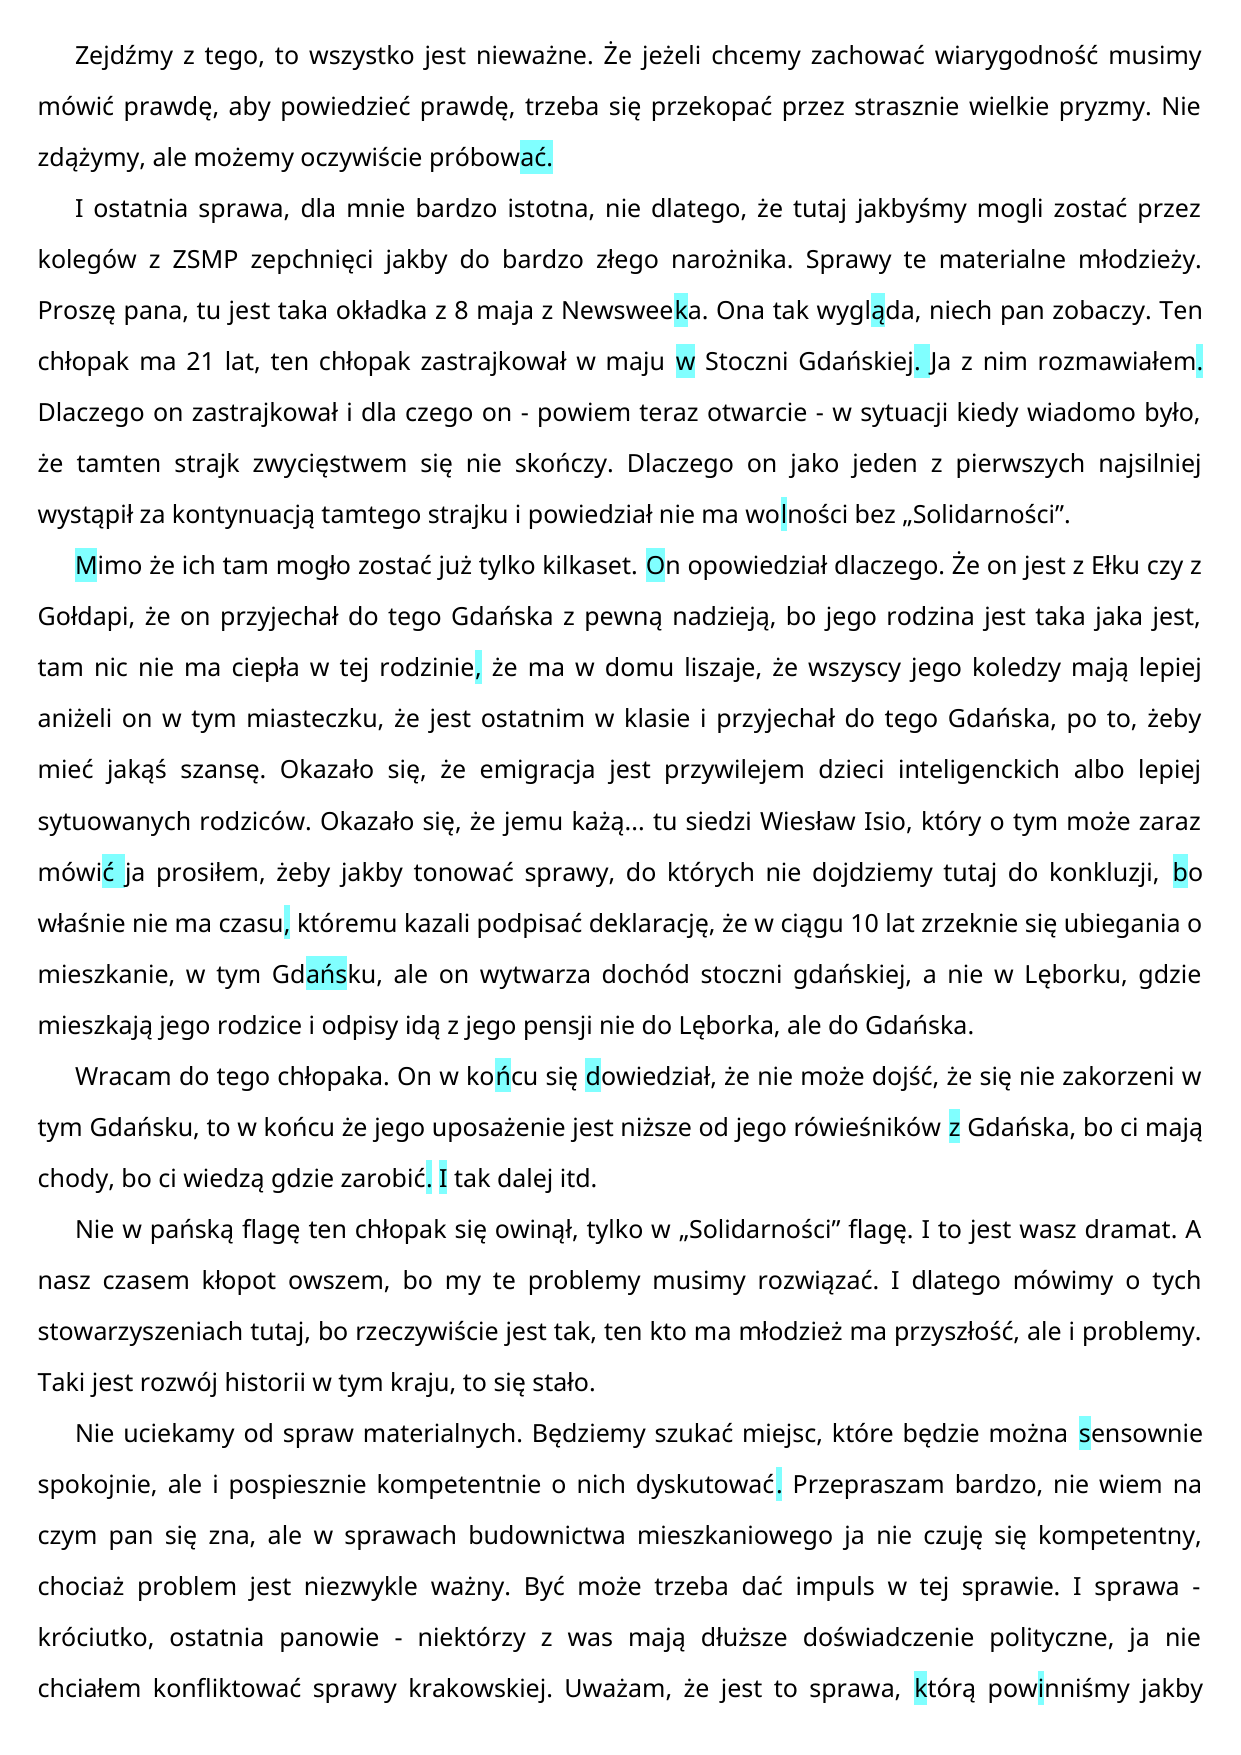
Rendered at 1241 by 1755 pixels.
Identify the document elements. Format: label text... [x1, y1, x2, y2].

text Nie w pańską flagę ten chłopak się owinął, tylko w „Solidarności” flagę. I to jest wasz dramat. A nasz czasem kłopot owszem, bo my te problemy musimy rozwiązać. I dlatego mówimy o tych stowarzyszeniach tutaj, bo rzeczywiście jest tak, ten kto ma młodzież ma przyszłość, ale i problemy. Taki jest rozwój historii w tym kraju, to się stało. [37, 1211, 1203, 1399]
text I ostatnia sprawa, dla mnie bardzo istotna, nie dlatego, że tutaj jakbyśmy mogli zostać przez kolegów z ZSMP zepchnięci jakby do bardzo złego narożnika. Sprawy te materialne młodzieży. Proszę pana, tu jest taka okładka z 8 maja z Newsweeka. Ona tak wygląda, niech pan zobaczy. Ten chłopak ma 21 lat, ten chłopak zastrajkował w maju w Stoczni Gdańskiej. Ja z nim rozmawiałem. Dlaczego on zastrajkował i dla czego on - powiem teraz otwarcie - w sytuacji kiedy wiadomo było, że tamten strajk zwycięstwem się nie skończy. Dlaczego on jako jeden z pierwszych najsilniej wystąpił za kontynuacją tamtego strajku i powiedział nie ma wolności bez „Solidarności”. [37, 191, 1203, 531]
text Zejdźmy z tego, to wszystko jest nieważne. Że jeżeli chcemy zachować wiarygodność musimy mówić prawdę, aby powiedzieć prawdę, trzeba się przekopać przez strasznie wielkie pryzmy. Nie zdążymy, ale możemy oczywiście próbować. [37, 37, 1203, 174]
text Mimo że ich tam mogło zostać już tylko kilkaset. On opowiedział dlaczego. Że on jest z Ełku czy z Gołdapi, że on przyjechał do tego Gdańska z pewną nadzieją, bo jego rodzina jest taka jaka jest, tam nic nie ma ciepła w tej rodzinie, że ma w domu liszaje, że wszyscy jego koledzy mają lepiej aniżeli on w tym miasteczku, że jest ostatnim w klasie i przyjechał do tego Gdańska, po to, żeby mieć jakąś szansę. Okazało się, że emigracja jest przywilejem dzieci inteligenckich albo lepiej sytuowanych rodziców. Okazało się, że jemu każą... tu siedzi Wiesław Isio, który o tym może zaraz mówić ja prosiłem, żeby jakby tonować sprawy, do których nie dojdziemy tutaj do konkluzji, bo właśnie nie ma czasu, któremu kazali podpisać deklarację, że w ciągu 10 lat zrzeknie się ubiegania o mieszkanie, w tym Gdańsku, ale on wytwarza dochód stoczni gdańskiej, a nie w Lęborku, gdzie mieszkają jego rodzice i odpisy idą z jego pensji nie do Lęborka, ale do Gdańska. [37, 548, 1203, 1041]
text Nie uciekamy od spraw materialnych. Będziemy szukać miejsc, które będzie można sensownie spokojnie, ale i pospiesznie kompetentnie o nich dyskutować. Przepraszam bardzo, nie wiem na czym pan się zna, ale w sprawach budownictwa mieszkaniowego ja nie czuję się kompetentny, chociaż problem jest niezwykle ważny. Być może trzeba dać impuls w tej sprawie. I sprawa - króciutko, ostatnia panowie - niektórzy z was mają dłuższe doświadczenie polityczne, ja nie chciałem konfliktować sprawy krakowskiej. Uważam, że jest to sprawa, którą powinniśmy jakby [37, 1416, 1203, 1705]
text Wracam do tego chłopaka. On w końcu się dowiedział, że nie może dojść, że się nie zakorzeni w tym Gdańsku, to w końcu że jego uposażenie jest niższe od jego rówieśników z Gdańska, bo ci mają chody, bo ci wiedzą gdzie zarobić. I tak dalej itd. [37, 1058, 1203, 1194]
